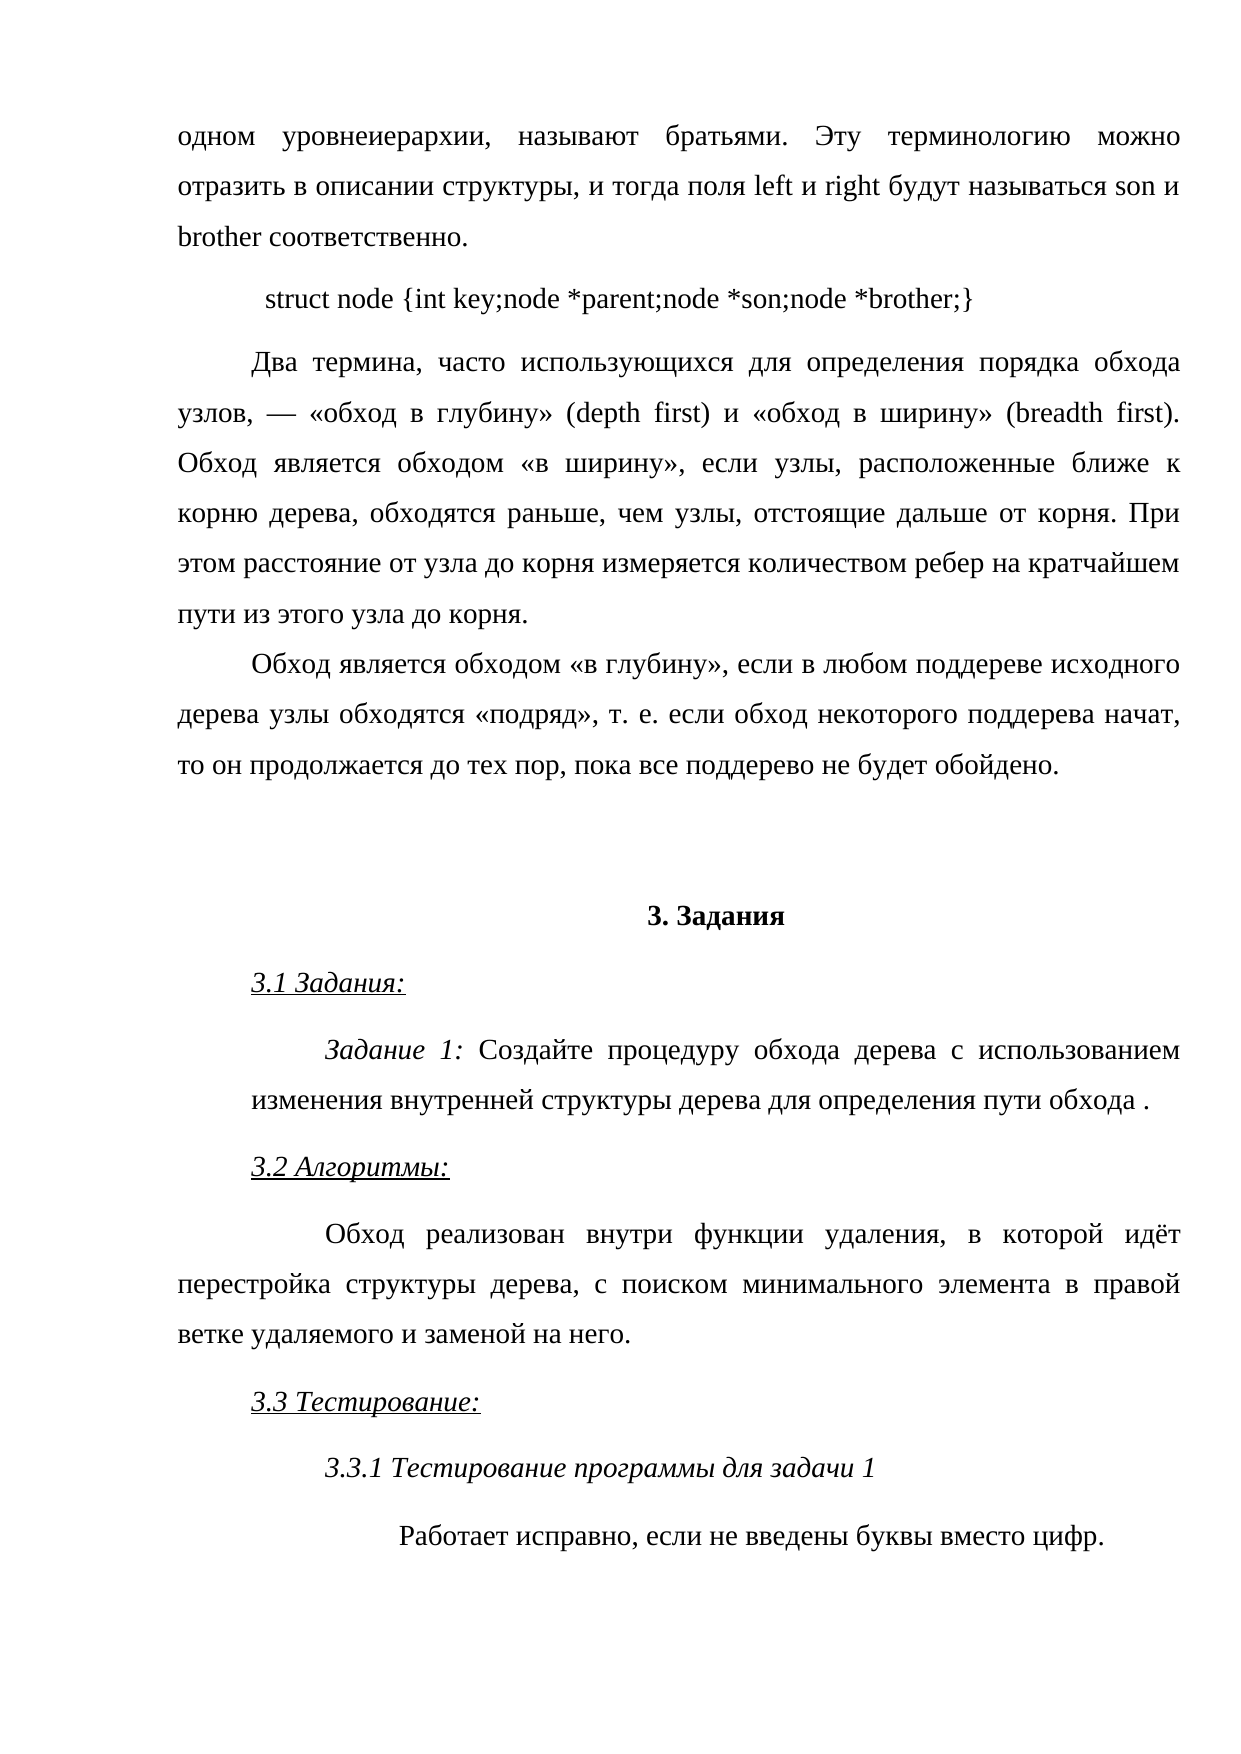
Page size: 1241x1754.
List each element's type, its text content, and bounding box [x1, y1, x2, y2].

text Обход реализован внутри функции удаления, в которой идёт перестройка структуры дерева, с поиском минимального элемента в правой ветке удаляемого и заменой на него. [177, 1216, 1181, 1350]
text Обход является обходом «в глубину», если в любом поддереве исходного дерева узлы обходятся «подряд», т. е. если обход некоторого поддерева начат, то он продолжается до тех пор, пока все поддерево не будет обойдено. [177, 646, 1181, 780]
text 3.1 Задания: [177, 965, 1181, 998]
text 3.3 Тестирование: [177, 1384, 1181, 1417]
text 3.2 Алгоритмы: [177, 1149, 1181, 1183]
text Работает исправно, если не введены буквы вместо цифр. [325, 1518, 1181, 1551]
list Задание 1: Создайте процедуру обхода дерева с использованием изменения внутренней структуры дерева для определения пути обхода . [251, 1032, 1181, 1116]
text Два термина, часто использующихся для определения порядка обхода узлов, ― «обход в глубину» (depth first) и «обход в ширину» (breadth first). Обход является обходом «в ширину», если узлы, расположенные ближе к корню дерева, обходятся раньше, чем узлы, отстоящие дальше от корня. При этом расстояние от узла до корня измеряется количеством ребер на кратчайшем пути из этого узла до корня. [177, 344, 1181, 629]
text 3. Задания [177, 898, 1181, 931]
text struct node {int key;node *parent;node *son;node *brother;} [177, 282, 1181, 315]
text 3.3.1 Тестирование программы для задачи 1 [177, 1451, 1181, 1484]
text одном уровнеиерархии, называют братьями. Эту терминологию можно отразить в описании структуры, и тогда поля left и right будут называться son и brother соответственно. [177, 118, 1181, 252]
